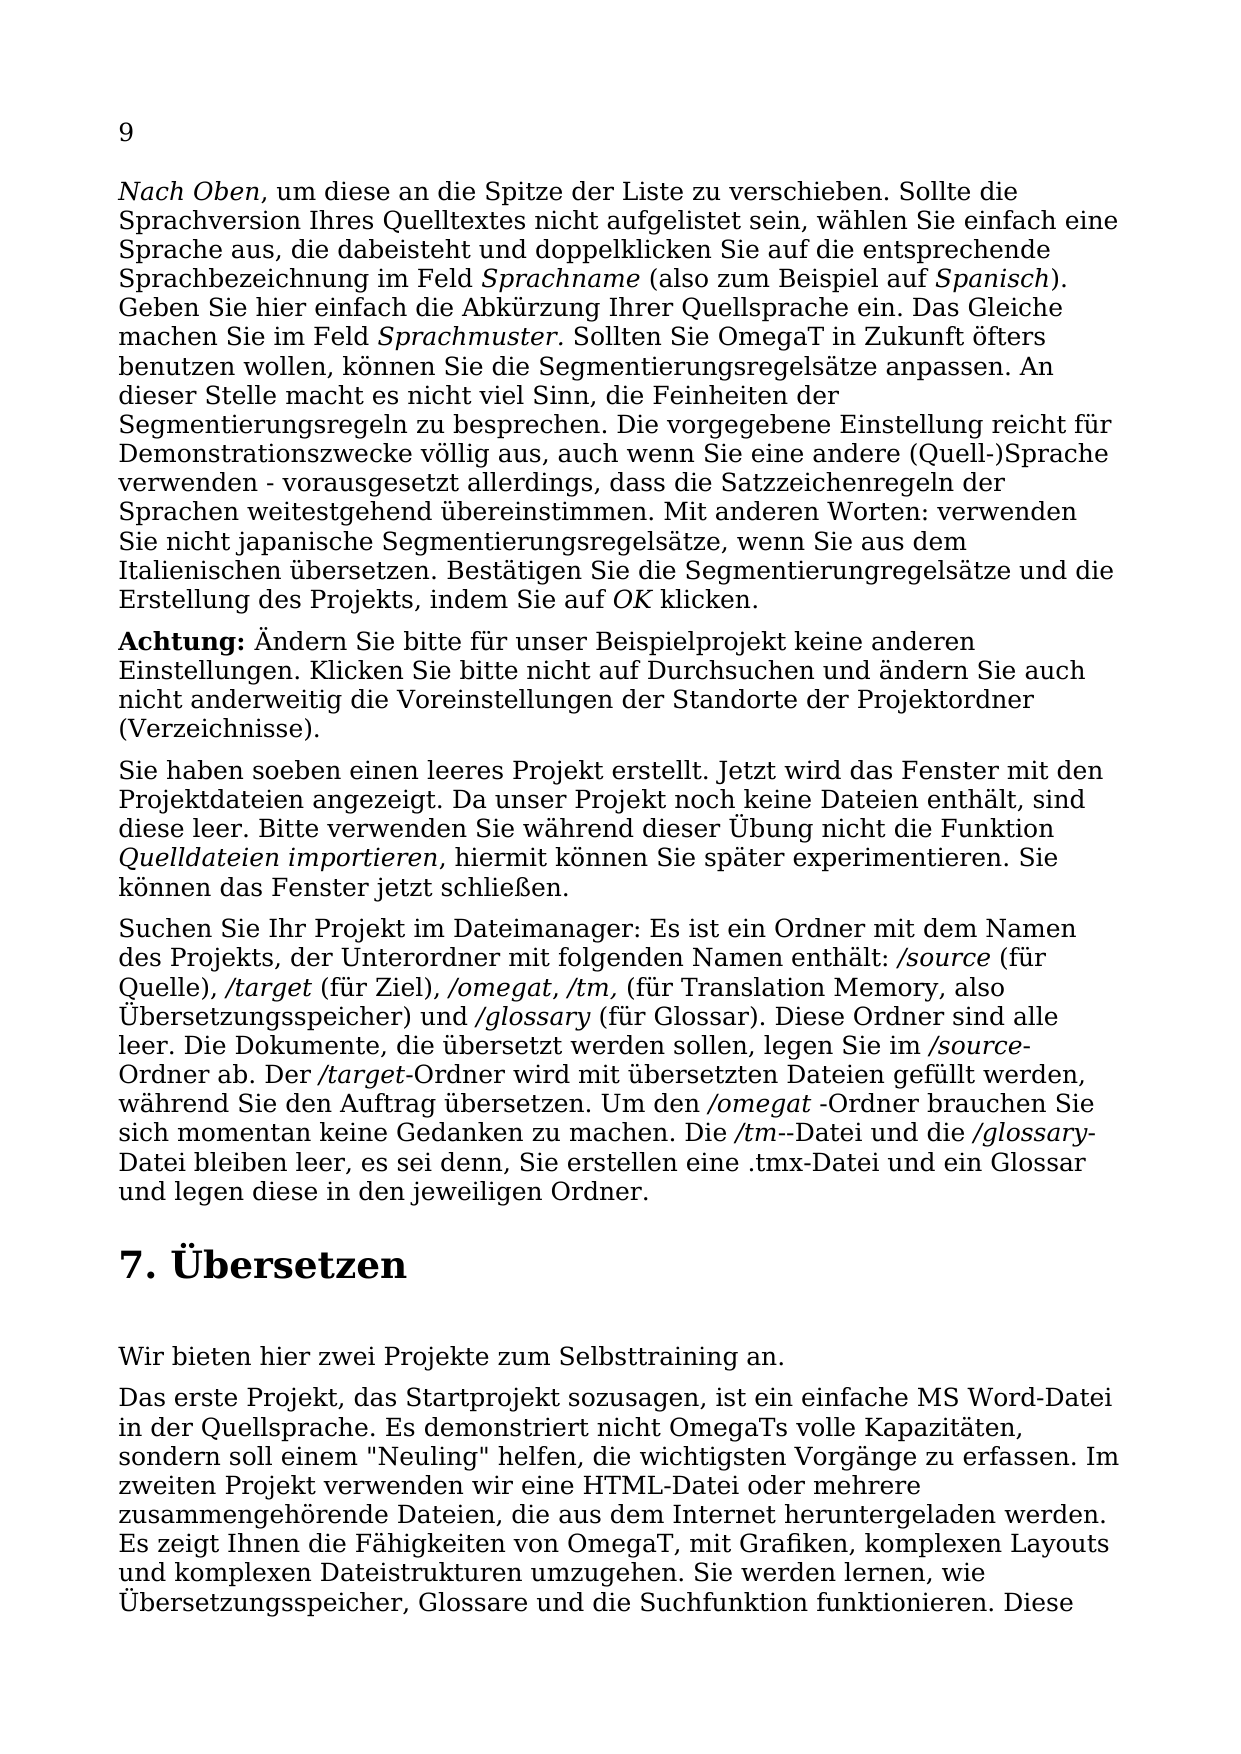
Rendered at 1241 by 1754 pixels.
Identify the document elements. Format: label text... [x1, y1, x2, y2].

text Achtung: Ändern Sie bitte für unser Beispielprojekt keine anderen Einstellungen. Klicken Sie bitte nicht auf Durchsuchen und ändern Sie auch nicht anderweitig die Voreinstellungen der Standorte der Projektordner (Verzeichnisse). [118, 627, 1122, 744]
text Sie haben soeben einen leeres Projekt erstellt. Jetzt wird das Fenster mit den Projektdateien angezeigt. Da unser Projekt noch keine Dateien enthält, sind diese leer. Bitte verwenden Sie während dieser Übung nicht die Funktion Quelldateien importieren, hiermit können Sie später experimentieren. Sie können das Fenster jetzt schließen. [118, 756, 1122, 902]
text Das erste Projekt, das Startprojekt sozusagen, ist ein einfache MS Word-Datei in der Quellsprache. Es demonstriert nicht OmegaTs volle Kapazitäten, sondern soll einem "Neuling" helfen, die wichtigsten Vorgänge zu erfassen. Im zweiten Projekt verwenden wir eine HTML-Datei oder mehrere zusammengehörende Dateien, die aus dem Internet heruntergeladen werden. Es zeigt Ihnen die Fähigkeiten von OmegaT, mit Grafiken, komplexen Layouts und komplexen Dateistrukturen umzugehen. Sie werden lernen, wie Übersetzungsspeicher, Glossare und die Suchfunktion funktionieren. Diese [118, 1383, 1122, 1617]
text Suchen Sie Ihr Projekt im Dateimanager: Es ist ein Ordner mit dem Namen des Projekts, der Unterordner mit folgenden Namen enthält: /source (für Quelle), /target (für Ziel), /omegat, /tm, (für Translation Memory, also Übersetzungsspeicher) und /glossary (für Glossar). Diese Ordner sind alle leer. Die Dokumente, die übersetzt werden sollen, legen Sie im /source-Ordner ab. Der /target-Ordner wird mit übersetzten Dateien gefüllt werden, während Sie den Auftrag übersetzen. Um den /omegat -Ordner brauchen Sie sich momentan keine Gedanken zu machen. Die /tm--Datei und die /glossary-Datei bleiben leer, es sei denn, Sie erstellen eine .tmx-Datei und ein Glossar und legen diese in den jeweiligen Ordner. [118, 914, 1122, 1206]
text Nach Oben, um diese an die Spitze der Liste zu verschieben. Sollte die Sprachversion Ihres Quelltextes nicht aufgelistet sein, wählen Sie einfach eine Sprache aus, die dabeisteht und doppelklicken Sie auf die entsprechende Sprachbezeichnung im Feld Sprachname (also zum Beispiel auf Spanisch). Geben Sie hier einfach die Abkürzung Ihrer Quellsprache ein. Das Gleiche machen Sie im Feld Sprachmuster. Sollten Sie OmegaT in Zukunft öfters benutzen wollen, können Sie die Segmentierungsregelsätze anpassen. An dieser Stelle macht es nicht viel Sinn, die Feinheiten der Segmentierungsregeln zu besprechen. Die vorgegebene Einstellung reicht für Demonstrationszwecke völlig aus, auch wenn Sie eine andere (Quell-)Sprache verwenden - vorausgesetzt allerdings, dass die Satzzeichenregeln der Sprachen weitestgehend übereinstimmen. Mit anderen Worten: verwenden Sie nicht japanische Segmentierungsregelsätze, wenn Sie aus dem Italienischen übersetzen. Bestätigen Sie die Segmentierungregelsätze und die Erstellung des Projekts, indem Sie auf OK klicken. [118, 177, 1122, 614]
text Wir bieten hier zwei Projekte zum Selbsttraining an. [118, 1342, 1122, 1371]
subtitle 7. Übersetzen [118, 1244, 1122, 1288]
